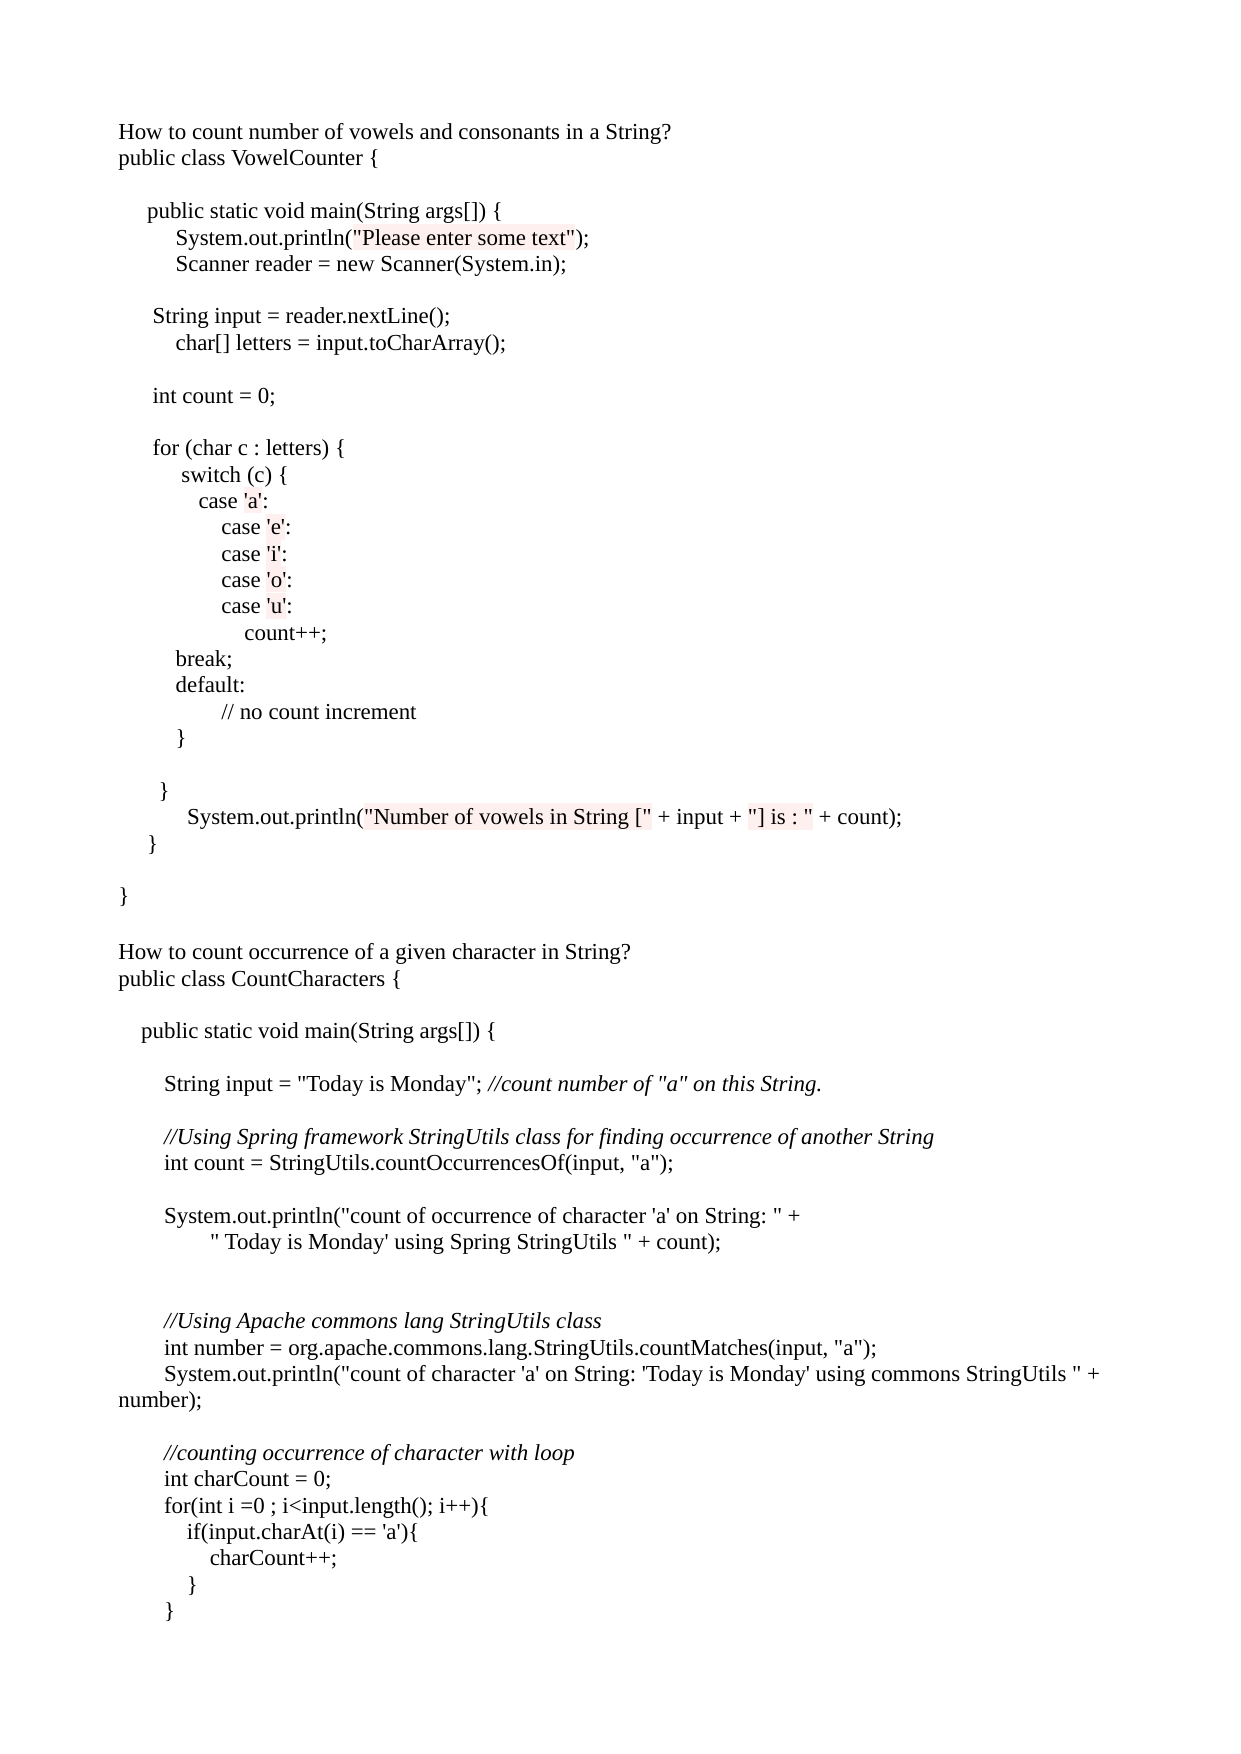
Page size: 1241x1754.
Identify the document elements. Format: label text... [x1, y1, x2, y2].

text How to count occurrence of a given character in String? public class CountCharacters { public static void main(String args[]) { String input = "Today is Monday"; //count number of "a" on this String. //Using Spring framework StringUtils class for finding occurrence of another String int count = StringUtils.countOccurrencesOf(input, "a"); System.out.println("count of occurrence of character 'a' on String: " + [118, 938, 1122, 1228]
text case 'e': [118, 513, 1122, 540]
text case 'o': [118, 566, 1122, 592]
text } [118, 882, 1122, 909]
text String input = reader.nextLine(); [118, 303, 1122, 329]
text count++; [118, 619, 1122, 645]
text case 'u': [118, 592, 1122, 619]
text } [118, 777, 1122, 803]
text for (char c : letters) { [118, 434, 1122, 461]
text char[] letters = input.toCharArray(); [118, 329, 1122, 355]
text " Today is Monday' using Spring StringUtils " + count); //Using Apache commons lang StringUtils class int number = org.apache.commons.lang.StringUtils.countMatches(input, "a"); System.out.println("count of character 'a' on String: 'Today is Monday' using commons StringUtils " + number); //counting occurrence of character with loop int charCount = 0; for(int i =0 ; i<input.length(); i++){ if(input.charAt(i) == 'a'){ charCount++; } } [118, 1228, 1122, 1623]
text System.out.println("Number of vowels in String [" + input + "] is : " + count); [118, 803, 1122, 830]
text System.out.println("Please enter some text"); [118, 223, 1122, 250]
text Scanner reader = new Scanner(System.in); [118, 250, 1122, 276]
text switch (c) { [118, 461, 1122, 487]
text case 'a': [118, 487, 1122, 513]
text default: [118, 672, 1122, 698]
text case 'i': [118, 540, 1122, 566]
text } [118, 724, 1122, 751]
text int count = 0; [118, 382, 1122, 408]
text // no count increment [118, 698, 1122, 724]
text } [118, 830, 1122, 856]
text How to count number of vowels and consonants in a String? public class VowelCounter { [118, 118, 1122, 171]
text break; [118, 645, 1122, 672]
text public static void main(String args[]) { [118, 197, 1122, 223]
